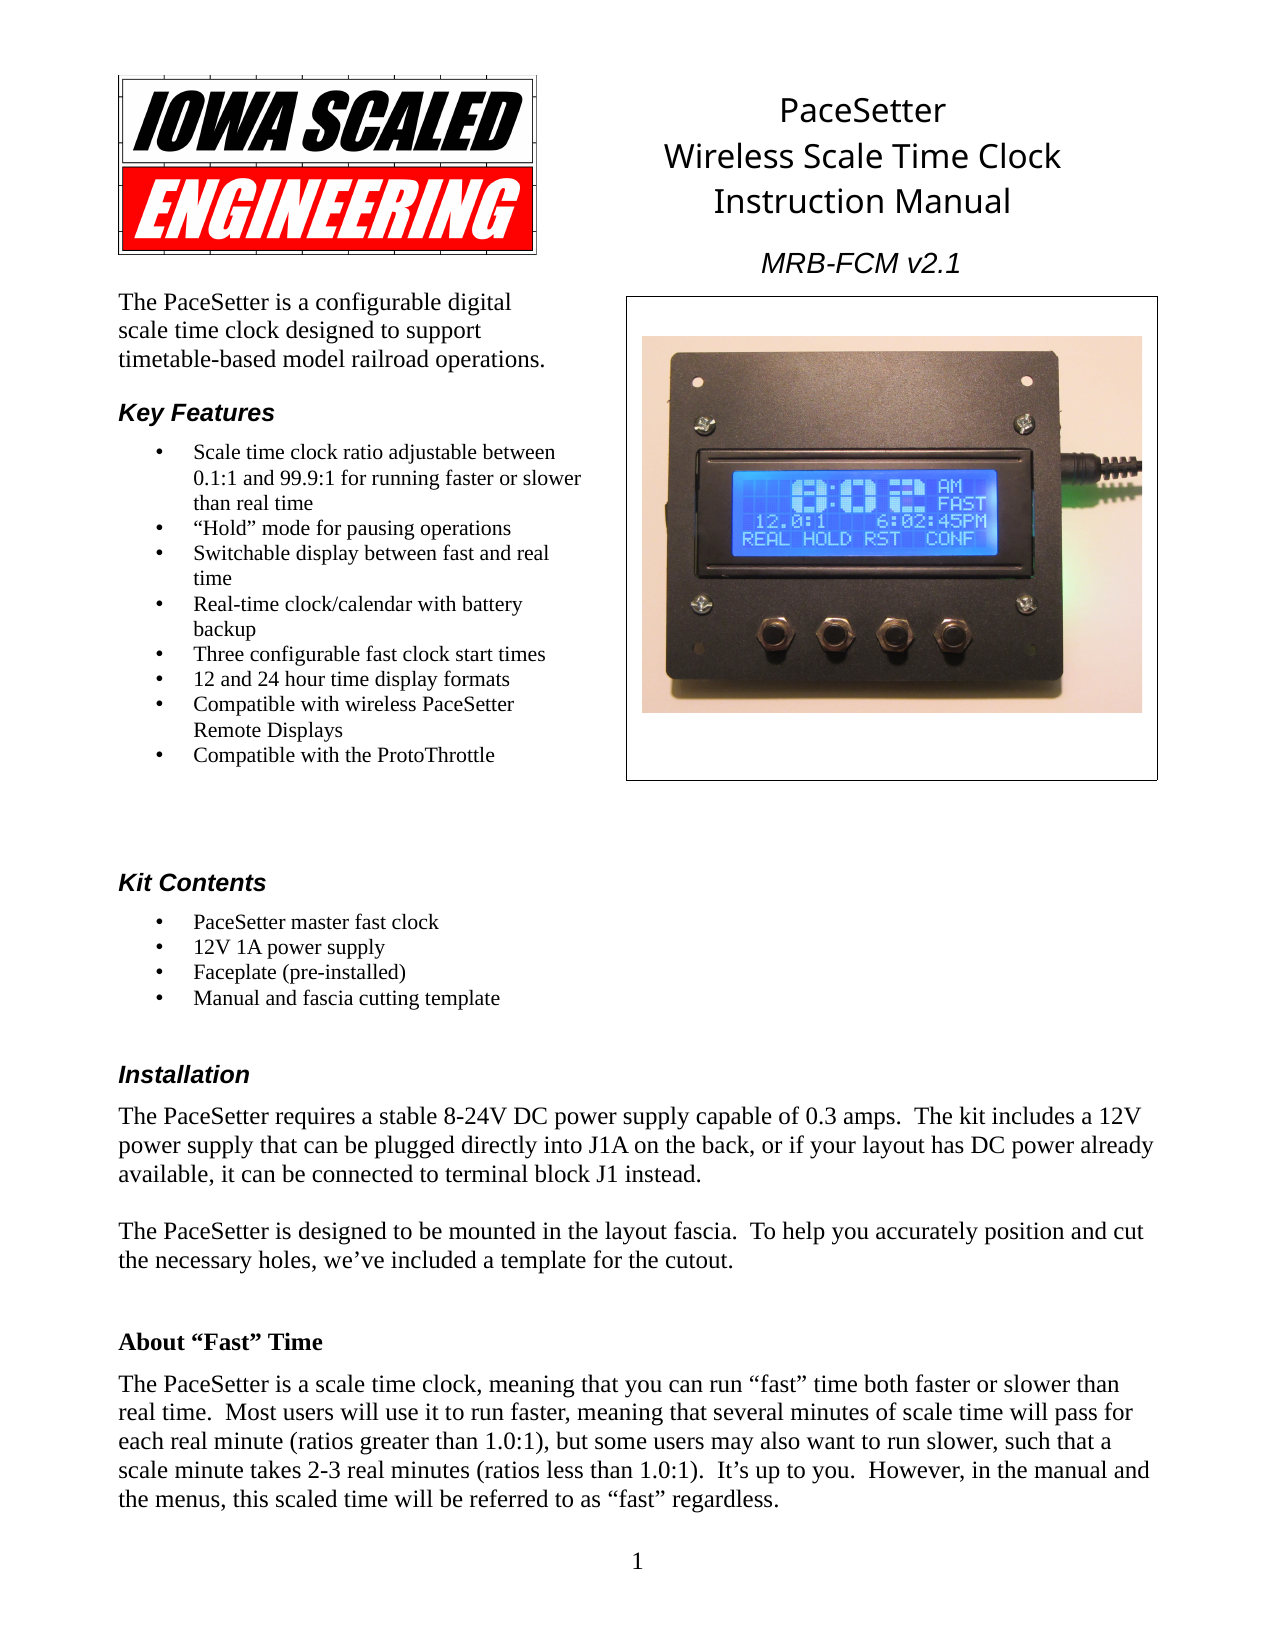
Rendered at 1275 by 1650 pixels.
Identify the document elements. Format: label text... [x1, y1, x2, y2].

list Manual and fascia cutting template [156, 984, 1157, 1010]
text The PaceSetter is designed to be mounted in the layout fascia. To help you accurately position and cut the necessary holes, we’ve included a template for the cutout. [118, 1216, 1157, 1274]
subtitle Key Features [118, 398, 626, 427]
text [627, 297, 1157, 780]
list 12 and 24 hour time display formats [156, 666, 626, 691]
list Switchable display between fast and real time [156, 540, 626, 591]
subtitle Kit Contents [118, 868, 1157, 896]
text MRB-FCM v2.1 [577, 246, 1148, 279]
subtitle Installation [118, 1060, 1157, 1089]
list Faceplate (pre-installed) [156, 959, 1157, 984]
list Compatible with wireless PaceSetter Remote Displays [156, 691, 626, 742]
list Three configurable fast clock start times [156, 641, 626, 666]
text The PaceSetter requires a stable 8-24V DC power supply capable of 0.3 amps. The kit includes a 12V power supply that can be plugged directly into J1A on the back, or if your layout has DC power already available, it can be connected to terminal block J1 instead. [118, 1101, 1157, 1187]
subtitle About “Fast” Time [118, 1327, 1157, 1356]
text The PaceSetter is a configurable digital scale time clock designed to support timetable-based model railroad operations. [118, 287, 1157, 373]
picture [118, 75, 537, 255]
list “Hold” mode for pausing operations [156, 515, 626, 540]
list Scale time clock ratio adjustable between 0.1:1 and 99.9:1 for running faster or slower than real time [156, 439, 626, 515]
text PaceSetter Wireless Scale Time Clock [577, 87, 1148, 178]
picture [642, 336, 1143, 713]
list PaceSetter master fast clock [156, 909, 1157, 934]
list Compatible with the ProtoThrottle [156, 742, 626, 767]
text The PaceSetter is a scale time clock, meaning that you can run “fast” time both faster or slower than real time. Most users will use it to run faster, meaning that several minutes of scale time will pass for each real minute (ratios greater than 1.0:1), but some users may also want to run slower, such that a scale minute takes 2-3 real minutes (ratios less than 1.0:1). It’s up to you. However, in the manual and the menus, this scaled time will be referred to as “fast” regardless. [118, 1369, 1157, 1512]
list Real-time clock/calendar with battery backup [156, 591, 626, 641]
text Instruction Manual [577, 178, 1148, 223]
list 12V 1A power supply [156, 934, 1157, 959]
